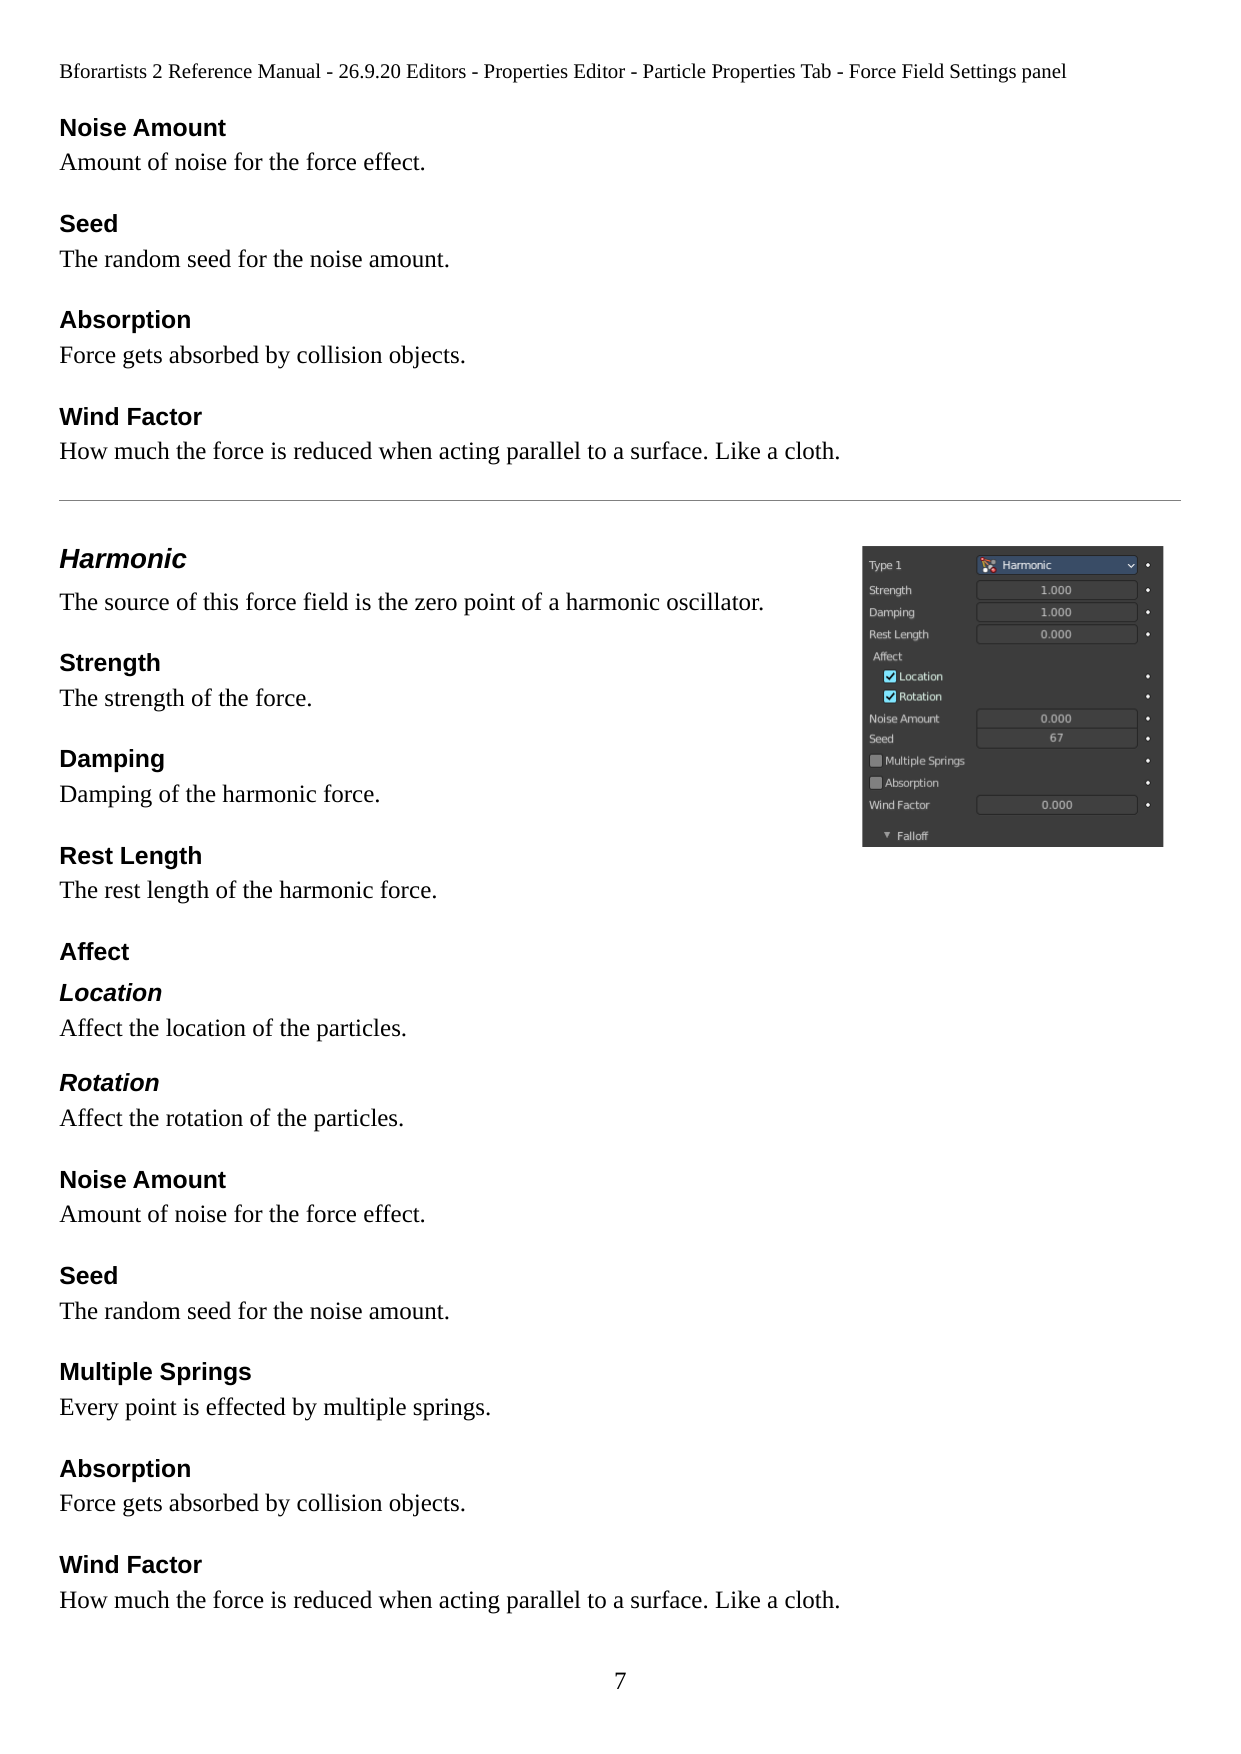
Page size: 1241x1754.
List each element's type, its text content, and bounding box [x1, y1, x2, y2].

subtitle Affect [59, 937, 1181, 966]
subtitle Harmonic [59, 542, 1181, 574]
subtitle Rest Length [59, 841, 1181, 869]
subtitle Seed [59, 209, 1181, 237]
text Amount of noise for the force effect. [59, 1199, 1181, 1228]
subtitle Seed [59, 1261, 1181, 1289]
picture [862, 546, 1164, 847]
text Affect the location of the particles. [59, 1013, 1181, 1042]
subtitle Wind Factor [59, 402, 1181, 430]
subtitle Absorption [59, 1454, 1181, 1482]
subtitle Damping [59, 744, 862, 773]
text How much the force is reduced when acting parallel to a surface. Like a cloth. [59, 1585, 1181, 1614]
subtitle [1164, 744, 1181, 773]
text Affect the rotation of the particles. [59, 1103, 1181, 1132]
text The random seed for the noise amount. [59, 1296, 1181, 1324]
text The random seed for the noise amount. [59, 244, 1181, 272]
subtitle Noise Amount [59, 1165, 1181, 1193]
subtitle Multiple Springs [59, 1357, 1181, 1386]
text Force gets absorbed by collision objects. [59, 340, 1181, 369]
subtitle Strength [59, 648, 862, 677]
subtitle Noise Amount [59, 113, 1181, 141]
subtitle Rotation [59, 1068, 1181, 1097]
subtitle Location [59, 978, 1181, 1007]
text The rest length of the harmonic force. [59, 876, 1181, 904]
text Damping of the harmonic force. [59, 779, 862, 808]
text Every point is effected by multiple springs. [59, 1392, 1181, 1421]
text The strength of the force. [59, 683, 862, 712]
text How much the force is reduced when acting parallel to a surface. Like a cloth. [59, 436, 1181, 465]
subtitle Wind Factor [59, 1550, 1181, 1579]
text The source of this force field is the zero point of a harmonic oscillator. [59, 587, 862, 615]
subtitle Absorption [59, 305, 1181, 334]
subtitle [1164, 648, 1181, 677]
text Force gets absorbed by collision objects. [59, 1488, 1181, 1517]
text Amount of noise for the force effect. [59, 147, 1181, 176]
